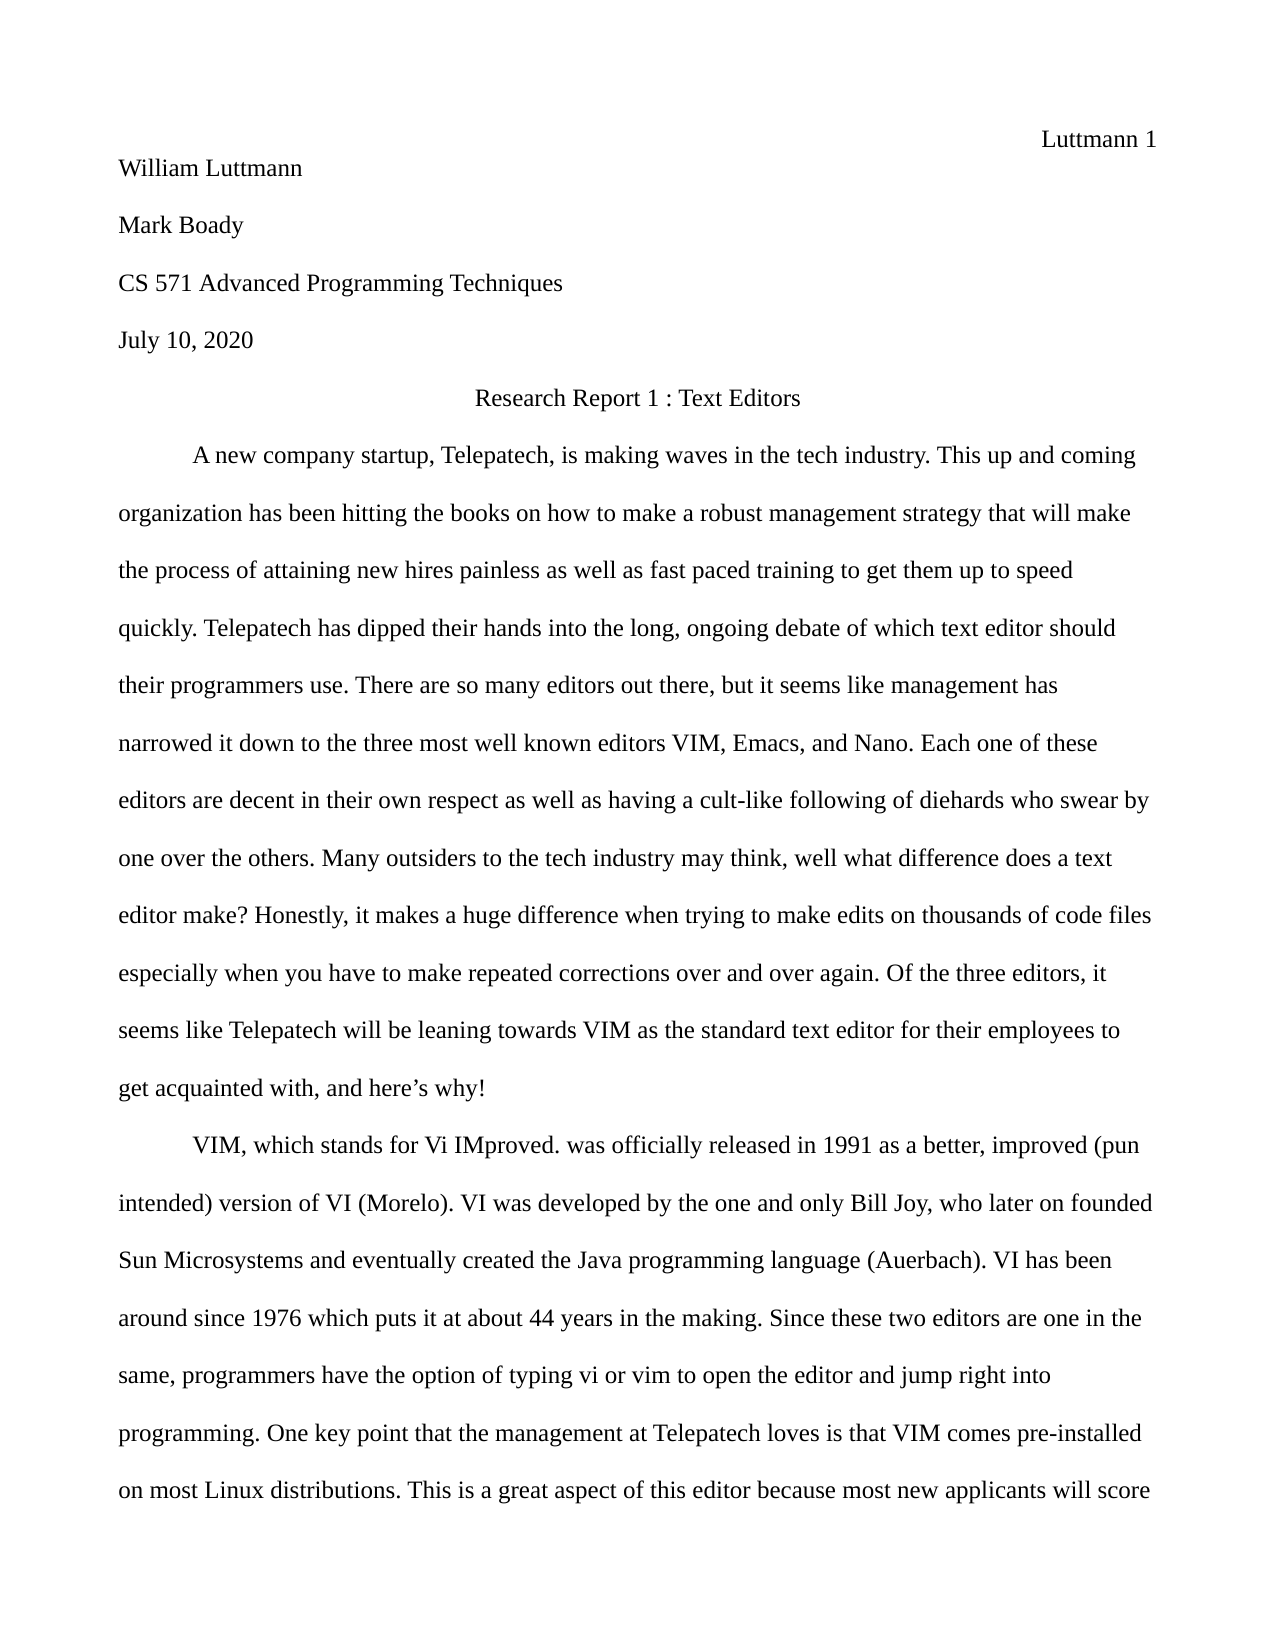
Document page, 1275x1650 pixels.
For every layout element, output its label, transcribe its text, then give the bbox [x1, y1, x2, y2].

text Mark Boady [118, 210, 1157, 239]
text July 10, 2020 [118, 325, 1157, 354]
text VIM, which stands for Vi IMproved. was officially released in 1991 as a better, improved (pun intended) version of VI (Morelo). VI was developed by the one and only Bill Joy, who later on founded Sun Microsystems and eventually created the Java programming language (Auerbach). VI has been around since 1976 which puts it at about 44 years in the making. Since these two editors are one in the same, programmers have the option of typing vi or vim to open the editor and jump right into programming. One key point that the management at Telepatech loves is that VIM comes pre-installed on most Linux distributions. This is a great aspect of this editor because most new applicants will score [118, 1130, 1157, 1504]
text Research Report 1 : Text Editors [118, 383, 1157, 412]
text A new company startup, Telepatech, is making waves in the tech industry. This up and coming organization has been hitting the books on how to make a robust management strategy that will make the process of attaining new hires painless as well as fast paced training to get them up to speed quickly. Telepatech has dipped their hands into the long, ongoing debate of which text editor should their programmers use. There are so many editors out there, but it seems like management has narrowed it down to the three most well known editors VIM, Emacs, and Nano. Each one of these editors are decent in their own respect as well as having a cult-like following of diehards who swear by one over the others. Many outsiders to the tech industry may think, well what difference does a text editor make? Honestly, it makes a huge difference when trying to make edits on thousands of code files especially when you have to make repeated corrections over and over again. Of the three editors, it seems like Telepatech will be leaning towards VIM as the standard text editor for their employees to get acquainted with, and here’s why! [118, 440, 1157, 1102]
text William Luttmann [118, 153, 1157, 182]
text CS 571 Advanced Programming Techniques [118, 268, 1157, 297]
